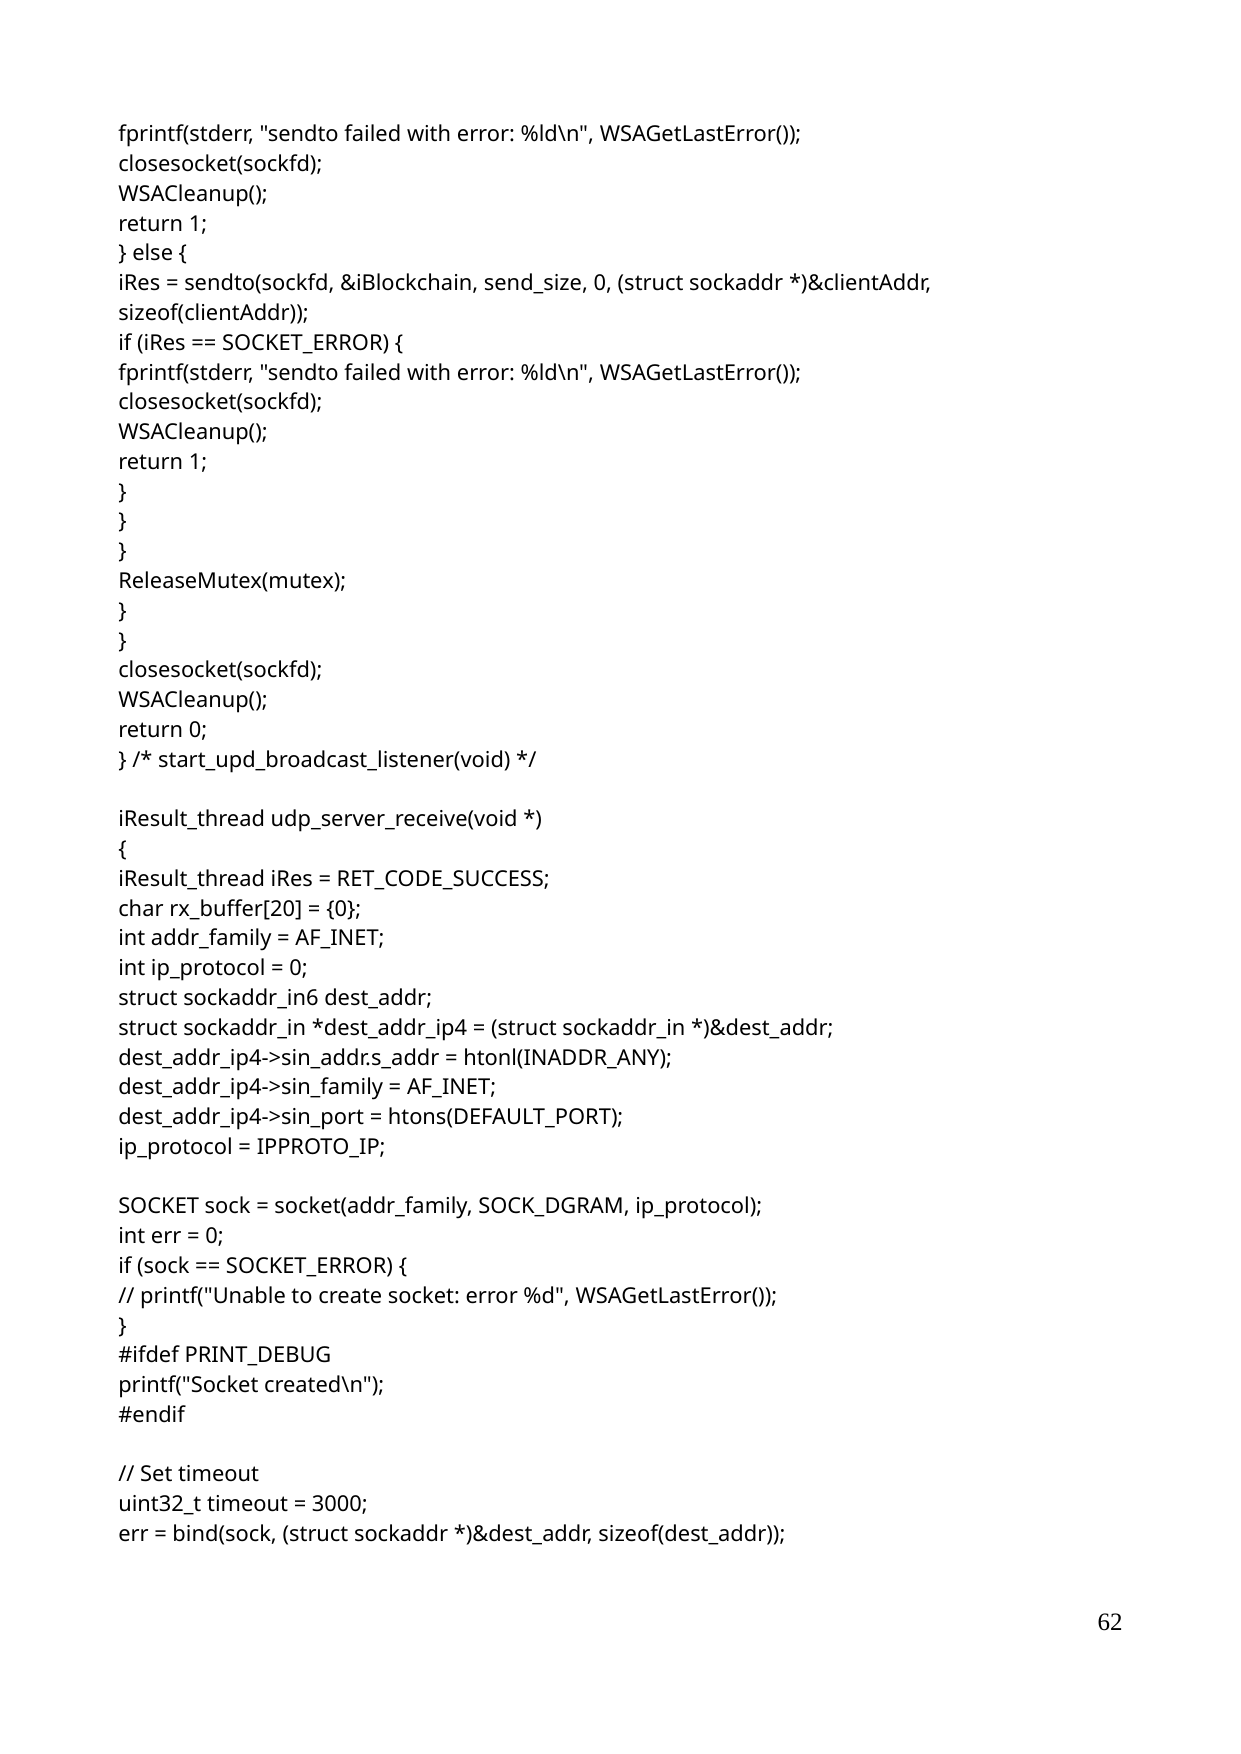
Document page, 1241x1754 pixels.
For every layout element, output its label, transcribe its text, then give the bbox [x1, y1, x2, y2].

text #endif [118, 1399, 1122, 1429]
text } [118, 505, 1122, 535]
text dest_addr_ip4->sin_family = AF_INET; [118, 1071, 1122, 1101]
text if (sock == SOCKET_ERROR) { [118, 1250, 1122, 1280]
text struct sockaddr_in *dest_addr_ip4 = (struct sockaddr_in *)&dest_addr; [118, 1012, 1122, 1042]
text fprintf(stderr, "sendto failed with error: %ld\n", WSAGetLastError()); [118, 118, 1122, 148]
text return 0; [118, 714, 1122, 744]
text { [118, 833, 1122, 863]
text dest_addr_ip4->sin_port = htons(DEFAULT_PORT); [118, 1101, 1122, 1131]
text closesocket(sockfd); [118, 386, 1122, 416]
text int ip_protocol = 0; [118, 952, 1122, 982]
text uint32_t timeout = 3000; [118, 1488, 1122, 1518]
text ip_protocol = IPPROTO_IP; [118, 1131, 1122, 1161]
text fprintf(stderr, "sendto failed with error: %ld\n", WSAGetLastError()); [118, 356, 1122, 386]
text ReleaseMutex(mutex); [118, 565, 1122, 595]
text WSACleanup(); [118, 684, 1122, 714]
text } /* start_upd_broadcast_listener(void) */ [118, 744, 1122, 773]
text closesocket(sockfd); [118, 148, 1122, 178]
text #ifdef PRINT_DEBUG [118, 1339, 1122, 1369]
text } [118, 595, 1122, 624]
text iResult_thread iRes = RET_CODE_SUCCESS; [118, 863, 1122, 893]
text } [118, 1309, 1122, 1339]
text return 1; [118, 207, 1122, 237]
text return 1; [118, 446, 1122, 476]
text } [118, 624, 1122, 654]
text if (iRes == SOCKET_ERROR) { [118, 327, 1122, 356]
text } [118, 476, 1122, 505]
text struct sockaddr_in6 dest_addr; [118, 982, 1122, 1012]
text WSACleanup(); [118, 416, 1122, 446]
text iRes = sendto(sockfd, &iBlockchain, send_size, 0, (struct sockaddr *)&clientAddr, sizeof(clientAddr)); [118, 267, 1122, 327]
text closesocket(sockfd); [118, 654, 1122, 684]
text // Set timeout [118, 1458, 1122, 1488]
text iResult_thread udp_server_receive(void *) [118, 803, 1122, 833]
text char rx_buffer[20] = {0}; [118, 893, 1122, 922]
text // printf("Unable to create socket: error %d", WSAGetLastError()); [118, 1280, 1122, 1309]
text printf("Socket created\n"); [118, 1369, 1122, 1399]
text err = bind(sock, (struct sockaddr *)&dest_addr, sizeof(dest_addr)); [118, 1518, 1122, 1548]
text int err = 0; [118, 1220, 1122, 1250]
text int addr_family = AF_INET; [118, 922, 1122, 952]
text } else { [118, 237, 1122, 267]
text SOCKET sock = socket(addr_family, SOCK_DGRAM, ip_protocol); [118, 1190, 1122, 1220]
text dest_addr_ip4->sin_addr.s_addr = htonl(INADDR_ANY); [118, 1042, 1122, 1071]
text } [118, 535, 1122, 565]
text WSACleanup(); [118, 178, 1122, 207]
